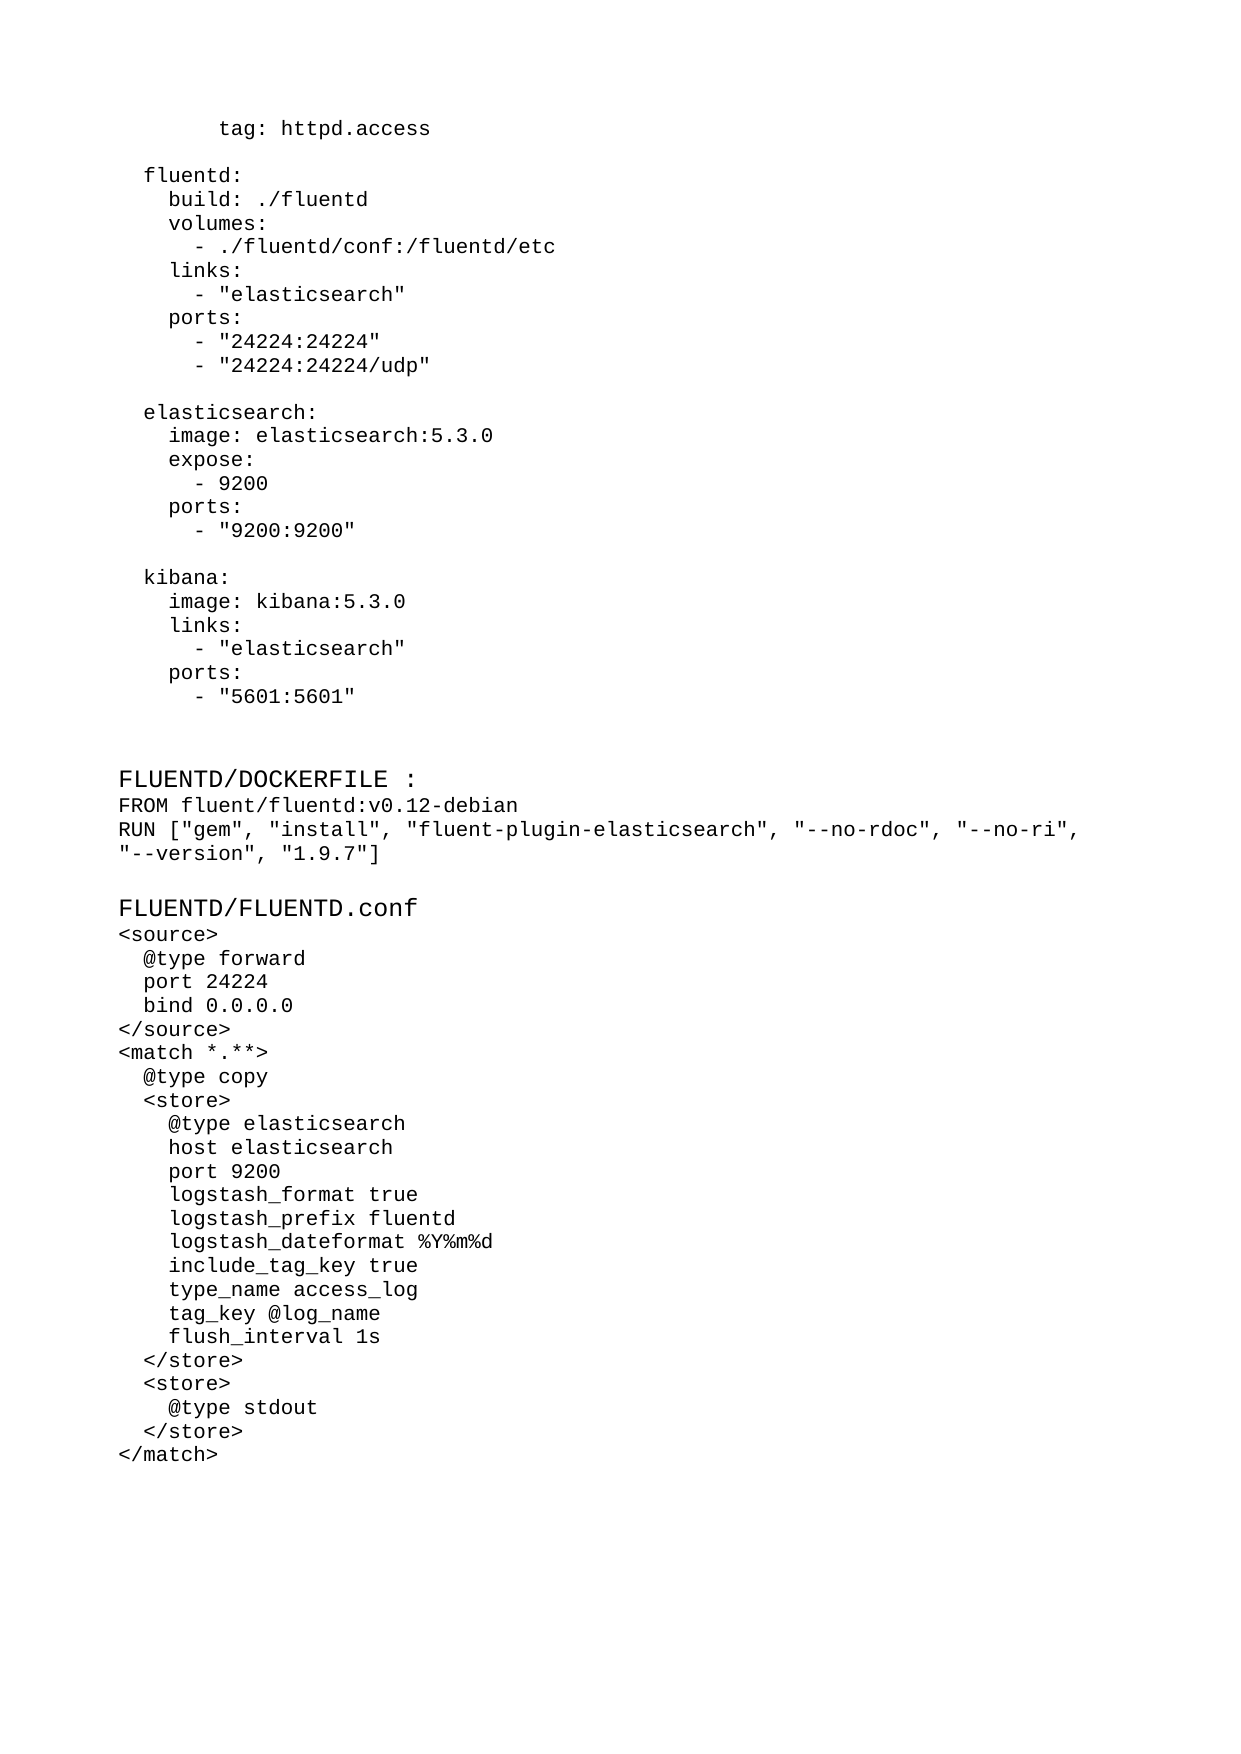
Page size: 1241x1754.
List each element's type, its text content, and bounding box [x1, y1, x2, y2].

text type_name access_log [118, 1279, 1122, 1302]
text bind 0.0.0.0 [118, 995, 1122, 1019]
text - "24224:24224/udp" [118, 354, 1122, 378]
text </store> [118, 1350, 1122, 1373]
text kibana: [118, 567, 1122, 591]
text image: kibana:5.3.0 [118, 591, 1122, 615]
text build: ./fluentd [118, 189, 1122, 213]
text @type elasticsearch [118, 1113, 1122, 1137]
text <match *.**> [118, 1042, 1122, 1066]
text - ./fluentd/conf:/fluentd/etc [118, 236, 1122, 260]
text - "9200:9200" [118, 520, 1122, 544]
text tag_key @log_name [118, 1302, 1122, 1326]
text - "5601:5601" [118, 686, 1122, 709]
text expose: [118, 449, 1122, 473]
text - "24224:24224" [118, 331, 1122, 354]
text @type forward [118, 948, 1122, 971]
text logstash_format true [118, 1184, 1122, 1208]
text flush_interval 1s [118, 1326, 1122, 1350]
text port 9200 [118, 1161, 1122, 1184]
text ports: [118, 307, 1122, 331]
text @type stdout [118, 1397, 1122, 1421]
text FLUENTD/DOCKERFILE : [118, 767, 1122, 795]
text volumes: [118, 213, 1122, 236]
text ports: [118, 662, 1122, 686]
text <source> [118, 924, 1122, 948]
text links: [118, 615, 1122, 638]
text tag: httpd.access [118, 118, 1122, 142]
text include_tag_key true [118, 1255, 1122, 1279]
text <store> [118, 1090, 1122, 1113]
text elasticsearch: [118, 402, 1122, 426]
text FLUENTD/FLUENTD.conf [118, 896, 1122, 924]
text logstash_prefix fluentd [118, 1208, 1122, 1232]
text FROM fluent/fluentd:v0.12-debian [118, 795, 1122, 819]
text </match> [118, 1444, 1122, 1468]
text ports: [118, 496, 1122, 520]
text links: [118, 260, 1122, 284]
text host elasticsearch [118, 1137, 1122, 1161]
text @type copy [118, 1066, 1122, 1090]
text RUN ["gem", "install", "fluent-plugin-elasticsearch", "--no-rdoc", "--no-ri", "--version", "1.9.7"] [118, 819, 1122, 866]
text port 24224 [118, 971, 1122, 995]
text logstash_dateformat %Y%m%d [118, 1232, 1122, 1255]
text </store> [118, 1421, 1122, 1444]
text - 9200 [118, 473, 1122, 496]
text - "elasticsearch" [118, 638, 1122, 662]
text image: elasticsearch:5.3.0 [118, 426, 1122, 449]
text - "elasticsearch" [118, 284, 1122, 307]
text </source> [118, 1019, 1122, 1042]
text <store> [118, 1373, 1122, 1397]
text fluentd: [118, 165, 1122, 189]
